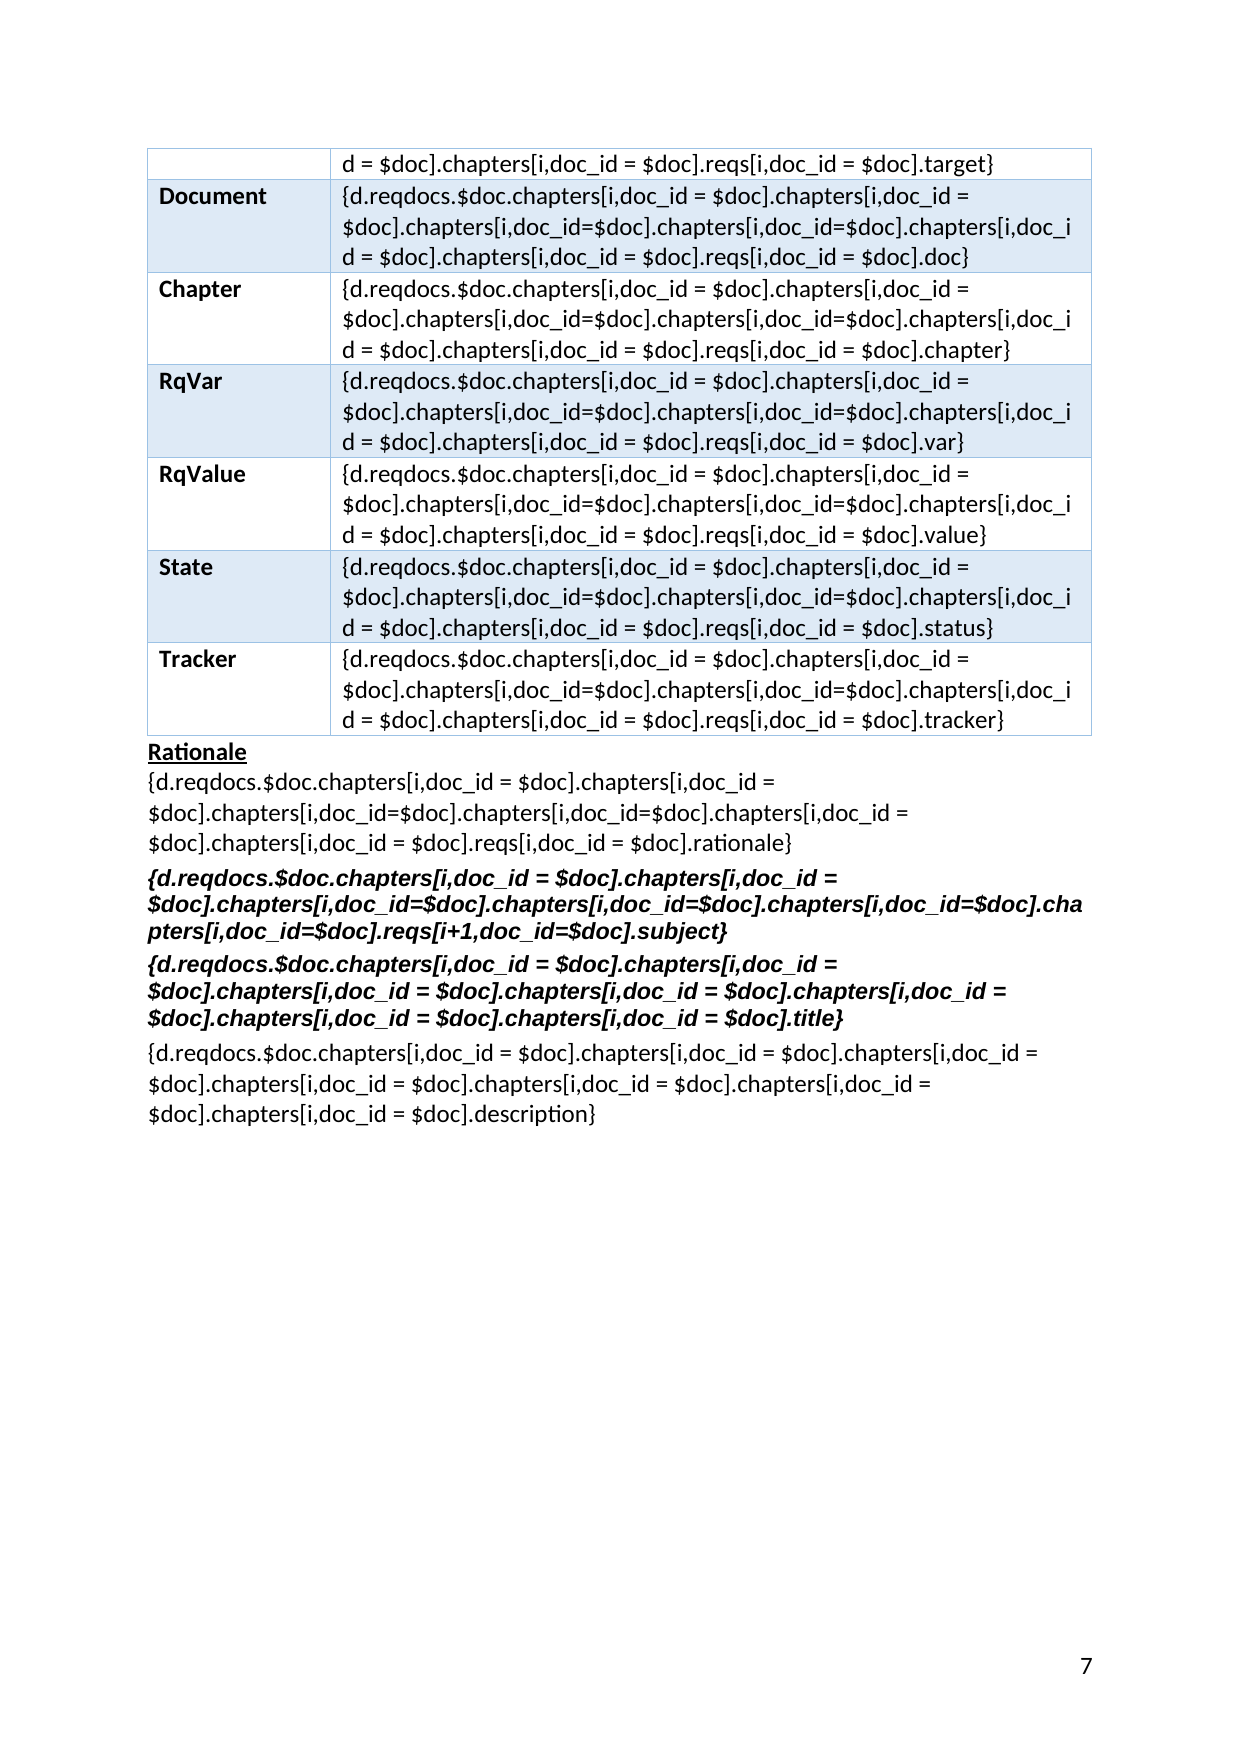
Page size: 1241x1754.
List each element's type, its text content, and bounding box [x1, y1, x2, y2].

table_cell RqVar [148, 365, 330, 457]
table_cell Document [148, 180, 330, 272]
table_cell {d.reqdocs.$doc.chapters[i,doc_id = $doc].chapters[i,doc_id = $doc].chapters[i,doc_id=$doc].chapters[i,doc_id=$doc].chapters[i,doc_id = $doc].chapters[i,doc_id = $doc].reqs[i,doc_id = $doc].var} [331, 365, 1091, 457]
table_cell Chapter [148, 273, 330, 364]
table_cell RqValue [148, 458, 330, 549]
text {d.reqdocs.$doc.chapters[i,doc_id = $doc].chapters[i,doc_id = $doc].chapters[i,doc_id=$doc].chapters[i,doc_id=$doc].chapters[i,doc_id = $doc].chapters[i,doc_id = $doc].reqs[i,doc_id = $doc].rationale} [148, 766, 1093, 858]
table_cell State [148, 551, 330, 642]
table_cell d = $doc].chapters[i,doc_id = $doc].reqs[i,doc_id = $doc].target} [331, 149, 1091, 179]
table_cell [148, 149, 330, 179]
table_cell {d.reqdocs.$doc.chapters[i,doc_id = $doc].chapters[i,doc_id = $doc].chapters[i,doc_id=$doc].chapters[i,doc_id=$doc].chapters[i,doc_id = $doc].chapters[i,doc_id = $doc].reqs[i,doc_id = $doc].doc} [331, 180, 1091, 272]
table_cell Tracker [148, 643, 330, 735]
text Rationale [148, 736, 1093, 766]
table_cell {d.reqdocs.$doc.chapters[i,doc_id = $doc].chapters[i,doc_id = $doc].chapters[i,doc_id=$doc].chapters[i,doc_id=$doc].chapters[i,doc_id = $doc].chapters[i,doc_id = $doc].reqs[i,doc_id = $doc].status} [331, 551, 1091, 642]
table_cell {d.reqdocs.$doc.chapters[i,doc_id = $doc].chapters[i,doc_id = $doc].chapters[i,doc_id=$doc].chapters[i,doc_id=$doc].chapters[i,doc_id = $doc].chapters[i,doc_id = $doc].reqs[i,doc_id = $doc].chapter} [331, 273, 1091, 364]
subtitle {d.reqdocs.$doc.chapters[i,doc_id = $doc].chapters[i,doc_id = $doc].chapters[i,doc_id = $doc].chapters[i,doc_id = $doc].chapters[i,doc_id = $doc].chapters[i,doc_id = $doc].chapters[i,doc_id = $doc].title} [148, 951, 1093, 1031]
table_cell {d.reqdocs.$doc.chapters[i,doc_id = $doc].chapters[i,doc_id = $doc].chapters[i,doc_id=$doc].chapters[i,doc_id=$doc].chapters[i,doc_id = $doc].chapters[i,doc_id = $doc].reqs[i,doc_id = $doc].tracker} [331, 643, 1091, 735]
table_cell {d.reqdocs.$doc.chapters[i,doc_id = $doc].chapters[i,doc_id = $doc].chapters[i,doc_id=$doc].chapters[i,doc_id=$doc].chapters[i,doc_id = $doc].chapters[i,doc_id = $doc].reqs[i,doc_id = $doc].value} [331, 458, 1091, 549]
text {d.reqdocs.$doc.chapters[i,doc_id = $doc].chapters[i,doc_id = $doc].chapters[i,doc_id = $doc].chapters[i,doc_id = $doc].chapters[i,doc_id = $doc].chapters[i,doc_id = $doc].chapters[i,doc_id = $doc].description} [148, 1037, 1093, 1129]
subtitle {d.reqdocs.$doc.chapters[i,doc_id = $doc].chapters[i,doc_id = $doc].chapters[i,doc_id=$doc].chapters[i,doc_id=$doc].chapters[i,doc_id=$doc].chapters[i,doc_id=$doc].reqs[i+1,doc_id=$doc].subject} [148, 864, 1093, 944]
